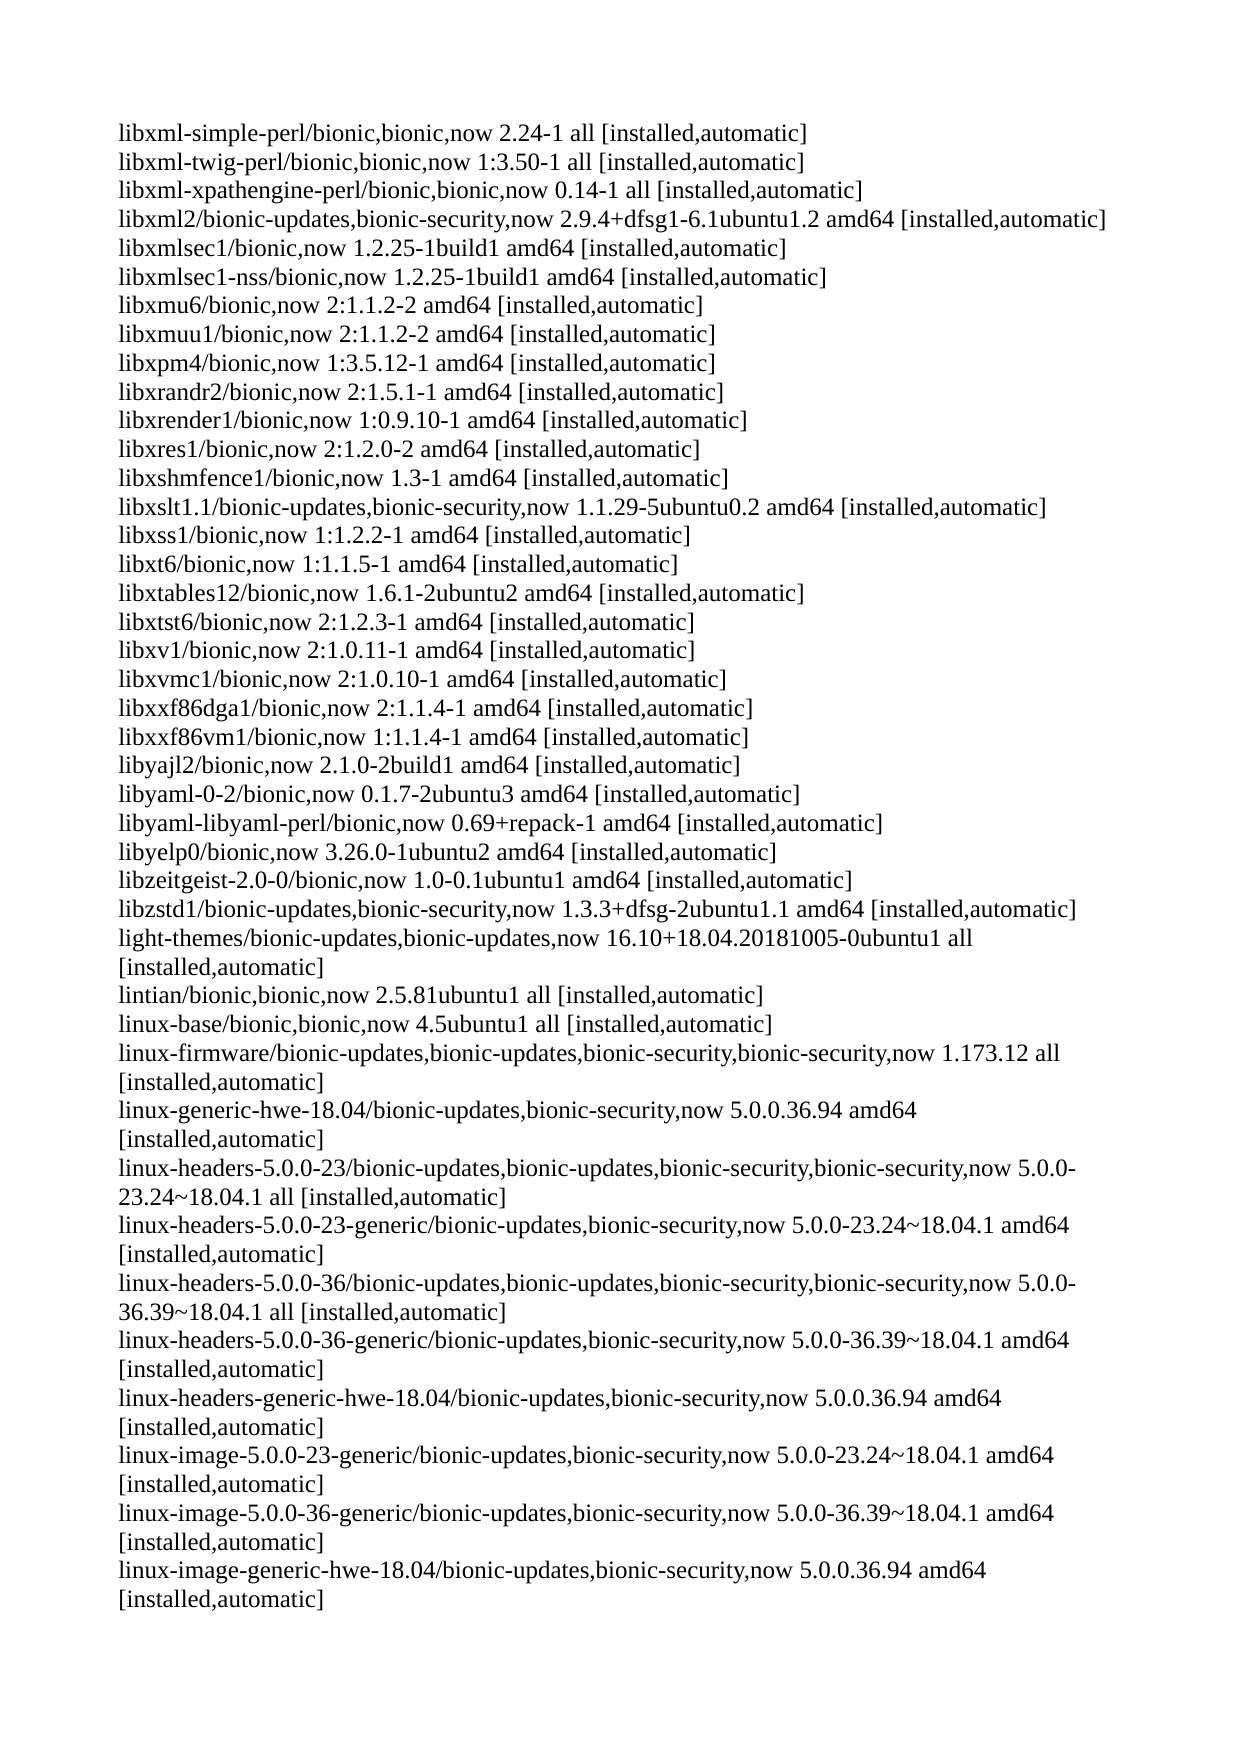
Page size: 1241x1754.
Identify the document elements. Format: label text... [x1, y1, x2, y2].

text libxtables12/bionic,now 1.6.1-2ubuntu2 amd64 [installed,automatic] [118, 578, 1122, 607]
text libxml-xpathengine-perl/bionic,bionic,now 0.14-1 all [installed,automatic] [118, 176, 1122, 204]
text libxt6/bionic,now 1:1.1.5-1 amd64 [installed,automatic] [118, 549, 1122, 578]
text libxslt1.1/bionic-updates,bionic-security,now 1.1.29-5ubuntu0.2 amd64 [installed,automatic] [118, 492, 1122, 521]
text libzstd1/bionic-updates,bionic-security,now 1.3.3+dfsg-2ubuntu1.1 amd64 [installed,automatic] [118, 894, 1122, 923]
text libyelp0/bionic,now 3.26.0-1ubuntu2 amd64 [installed,automatic] [118, 837, 1122, 866]
text linux-base/bionic,bionic,now 4.5ubuntu1 all [installed,automatic] [118, 1009, 1122, 1038]
text libxv1/bionic,now 2:1.0.11-1 amd64 [installed,automatic] [118, 636, 1122, 664]
text libzeitgeist-2.0-0/bionic,now 1.0-0.1ubuntu1 amd64 [installed,automatic] [118, 866, 1122, 894]
text libyajl2/bionic,now 2.1.0-2build1 amd64 [installed,automatic] [118, 751, 1122, 779]
text libxmlsec1-nss/bionic,now 1.2.25-1build1 amd64 [installed,automatic] [118, 262, 1122, 291]
text linux-image-5.0.0-23-generic/bionic-updates,bionic-security,now 5.0.0-23.24~18.04.1 amd64 [installed,automatic] [118, 1441, 1122, 1498]
text libxvmc1/bionic,now 2:1.0.10-1 amd64 [installed,automatic] [118, 664, 1122, 693]
text linux-generic-hwe-18.04/bionic-updates,bionic-security,now 5.0.0.36.94 amd64 [installed,automatic] [118, 1096, 1122, 1153]
text linux-headers-5.0.0-36-generic/bionic-updates,bionic-security,now 5.0.0-36.39~18.04.1 amd64 [installed,automatic] [118, 1326, 1122, 1383]
text libyaml-0-2/bionic,now 0.1.7-2ubuntu3 amd64 [installed,automatic] [118, 779, 1122, 808]
text linux-headers-5.0.0-36/bionic-updates,bionic-updates,bionic-security,bionic-security,now 5.0.0-36.39~18.04.1 all [installed,automatic] [118, 1268, 1122, 1326]
text libxmuu1/bionic,now 2:1.1.2-2 amd64 [installed,automatic] [118, 319, 1122, 348]
text linux-image-generic-hwe-18.04/bionic-updates,bionic-security,now 5.0.0.36.94 amd64 [installed,automatic] [118, 1556, 1122, 1613]
text libxml-twig-perl/bionic,bionic,now 1:3.50-1 all [installed,automatic] [118, 147, 1122, 176]
text libxmu6/bionic,now 2:1.1.2-2 amd64 [installed,automatic] [118, 291, 1122, 319]
text linux-headers-5.0.0-23-generic/bionic-updates,bionic-security,now 5.0.0-23.24~18.04.1 amd64 [installed,automatic] [118, 1211, 1122, 1268]
text libxml-simple-perl/bionic,bionic,now 2.24-1 all [installed,automatic] [118, 118, 1122, 147]
text libxss1/bionic,now 1:1.2.2-1 amd64 [installed,automatic] [118, 521, 1122, 549]
text libxxf86dga1/bionic,now 2:1.1.4-1 amd64 [installed,automatic] [118, 693, 1122, 722]
text lintian/bionic,bionic,now 2.5.81ubuntu1 all [installed,automatic] [118, 981, 1122, 1009]
text libxrender1/bionic,now 1:0.9.10-1 amd64 [installed,automatic] [118, 406, 1122, 434]
text light-themes/bionic-updates,bionic-updates,now 16.10+18.04.20181005-0ubuntu1 all [installed,automatic] [118, 923, 1122, 981]
text linux-headers-generic-hwe-18.04/bionic-updates,bionic-security,now 5.0.0.36.94 amd64 [installed,automatic] [118, 1383, 1122, 1441]
text linux-headers-5.0.0-23/bionic-updates,bionic-updates,bionic-security,bionic-security,now 5.0.0-23.24~18.04.1 all [installed,automatic] [118, 1153, 1122, 1211]
text linux-image-5.0.0-36-generic/bionic-updates,bionic-security,now 5.0.0-36.39~18.04.1 amd64 [installed,automatic] [118, 1498, 1122, 1556]
text libxtst6/bionic,now 2:1.2.3-1 amd64 [installed,automatic] [118, 607, 1122, 636]
text libxres1/bionic,now 2:1.2.0-2 amd64 [installed,automatic] [118, 434, 1122, 463]
text libxpm4/bionic,now 1:3.5.12-1 amd64 [installed,automatic] [118, 348, 1122, 377]
text linux-firmware/bionic-updates,bionic-updates,bionic-security,bionic-security,now 1.173.12 all [installed,automatic] [118, 1038, 1122, 1096]
text libxxf86vm1/bionic,now 1:1.1.4-1 amd64 [installed,automatic] [118, 722, 1122, 751]
text libxshmfence1/bionic,now 1.3-1 amd64 [installed,automatic] [118, 463, 1122, 492]
text libyaml-libyaml-perl/bionic,now 0.69+repack-1 amd64 [installed,automatic] [118, 808, 1122, 837]
text libxmlsec1/bionic,now 1.2.25-1build1 amd64 [installed,automatic] [118, 233, 1122, 262]
text libxrandr2/bionic,now 2:1.5.1-1 amd64 [installed,automatic] [118, 377, 1122, 406]
text libxml2/bionic-updates,bionic-security,now 2.9.4+dfsg1-6.1ubuntu1.2 amd64 [installed,automatic] [118, 204, 1122, 233]
